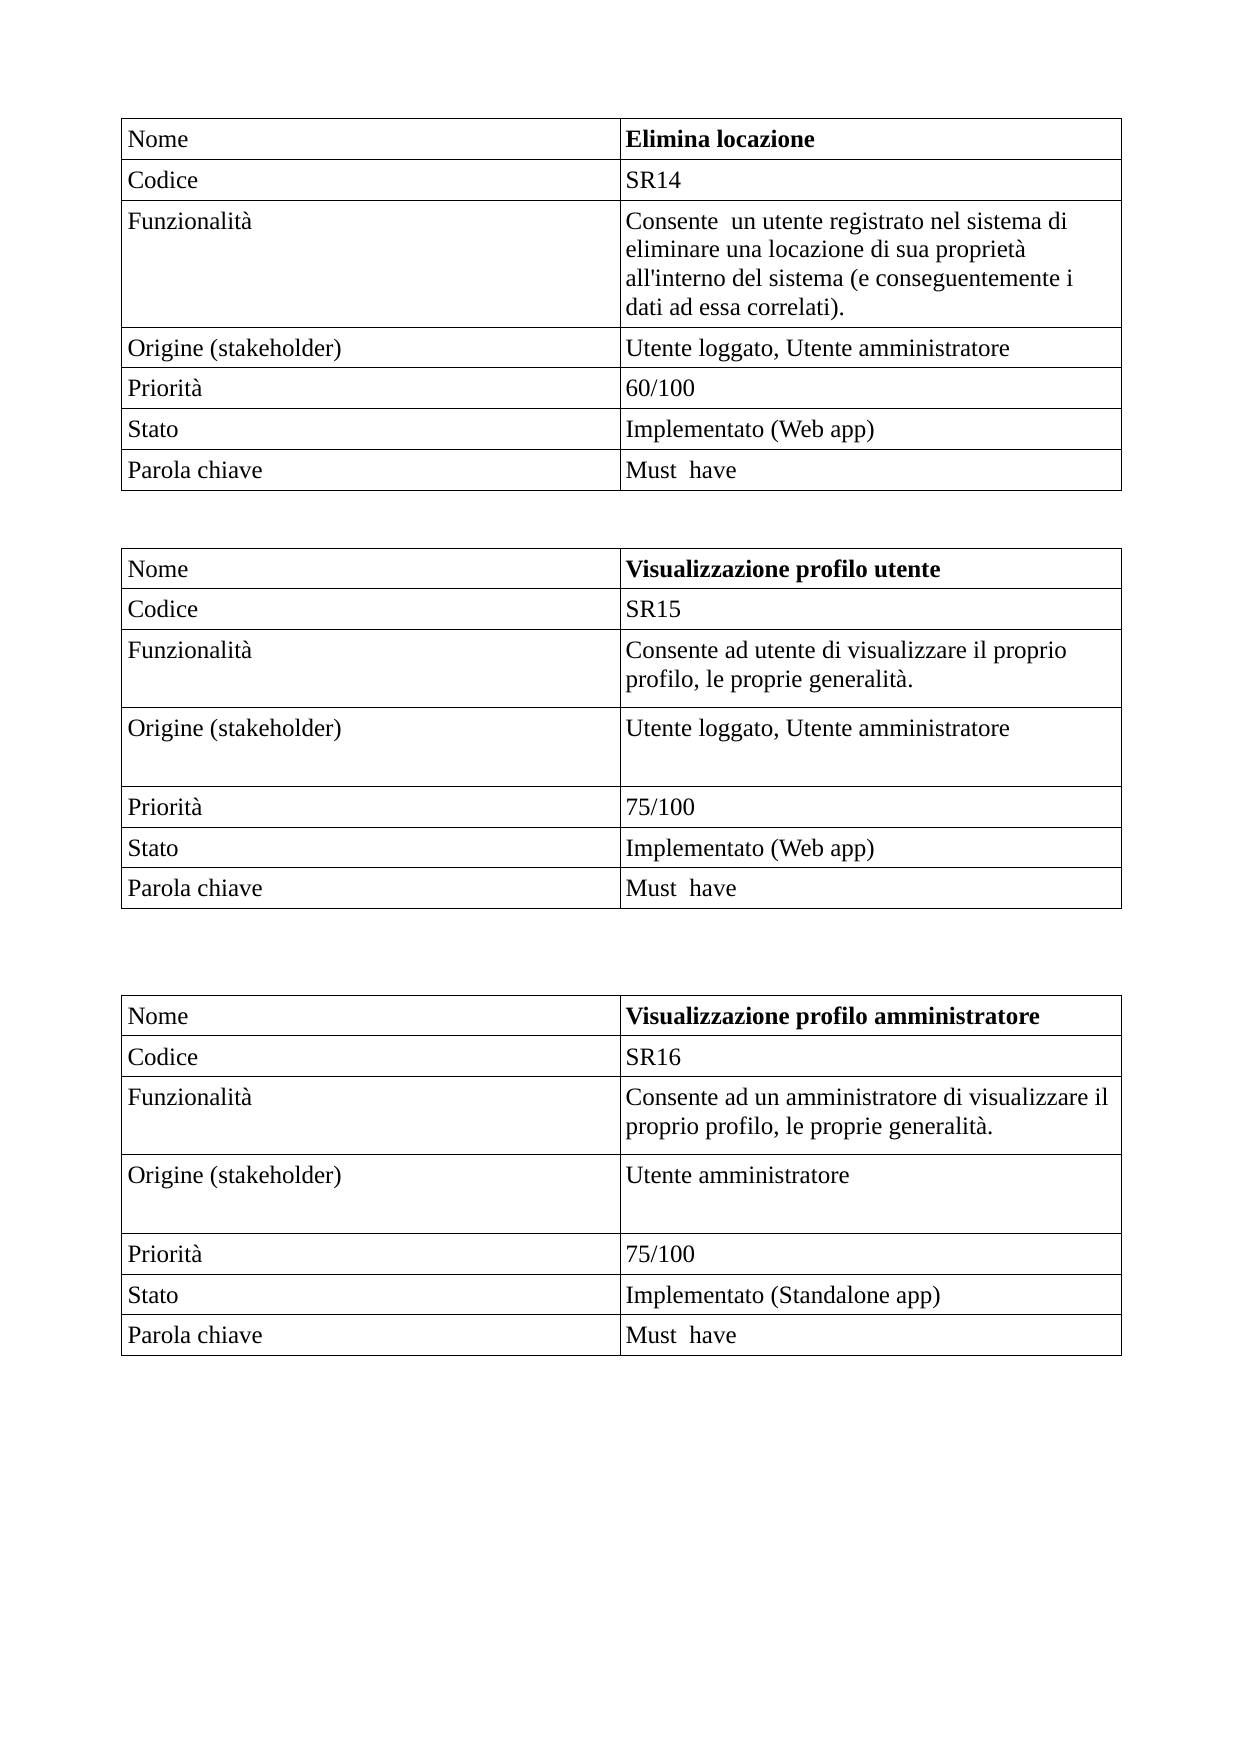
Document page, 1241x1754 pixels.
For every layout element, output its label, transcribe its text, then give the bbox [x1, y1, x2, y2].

table_cell Implementato (Web app) [621, 828, 1121, 867]
table_header Visualizzazione profilo utente [621, 549, 1121, 588]
table_cell Funzionalità [122, 201, 620, 327]
table_cell Stato [122, 828, 620, 867]
table_cell Origine (stakeholder) [122, 708, 620, 786]
table_cell Priorità [122, 1234, 620, 1273]
table_cell Codice [122, 589, 620, 629]
table_cell Stato [122, 409, 620, 449]
table_cell Utente loggato, Utente amministratore [621, 328, 1121, 367]
table_cell Parola chiave [122, 450, 620, 489]
table_cell Codice [122, 1036, 620, 1076]
table_cell Origine (stakeholder) [122, 328, 620, 367]
table_cell 75/100 [621, 787, 1121, 826]
table_header Visualizzazione profilo amministratore [621, 996, 1121, 1035]
table_cell Funzionalità [122, 630, 620, 707]
table_cell Stato [122, 1275, 620, 1314]
table_cell Funzionalità [122, 1077, 620, 1154]
table_cell Parola chiave [122, 868, 620, 908]
table_cell Consente un utente registrato nel sistema di eliminare una locazione di sua proprietà all'interno del sistema (e conseguentemente i dati ad essa correlati). [621, 201, 1121, 327]
table_cell Priorità [122, 787, 620, 826]
table_header Nome [122, 996, 620, 1035]
table_cell SR16 [621, 1036, 1121, 1076]
table_cell SR15 [621, 589, 1121, 629]
table_cell Must have [621, 450, 1121, 489]
table_cell Origine (stakeholder) [122, 1155, 620, 1233]
table_cell Consente ad un amministratore di visualizzare il proprio profilo, le proprie generalità. [621, 1077, 1121, 1154]
table_cell Implementato (Web app) [621, 409, 1121, 449]
table_cell SR14 [621, 160, 1121, 199]
table_cell Utente loggato, Utente amministratore [621, 708, 1121, 786]
table_header Nome [122, 119, 620, 159]
table_cell Codice [122, 160, 620, 199]
table_cell Must have [621, 868, 1121, 908]
table_cell Implementato (Standalone app) [621, 1275, 1121, 1314]
table_cell 75/100 [621, 1234, 1121, 1273]
table_cell Utente amministratore [621, 1155, 1121, 1233]
table_cell Parola chiave [122, 1315, 620, 1355]
table_cell Must have [621, 1315, 1121, 1355]
table_cell 60/100 [621, 368, 1121, 408]
table_header Elimina locazione [621, 119, 1121, 159]
table_cell Consente ad utente di visualizzare il proprio profilo, le proprie generalità. [621, 630, 1121, 707]
table_header Nome [122, 549, 620, 588]
table_cell Priorità [122, 368, 620, 408]
